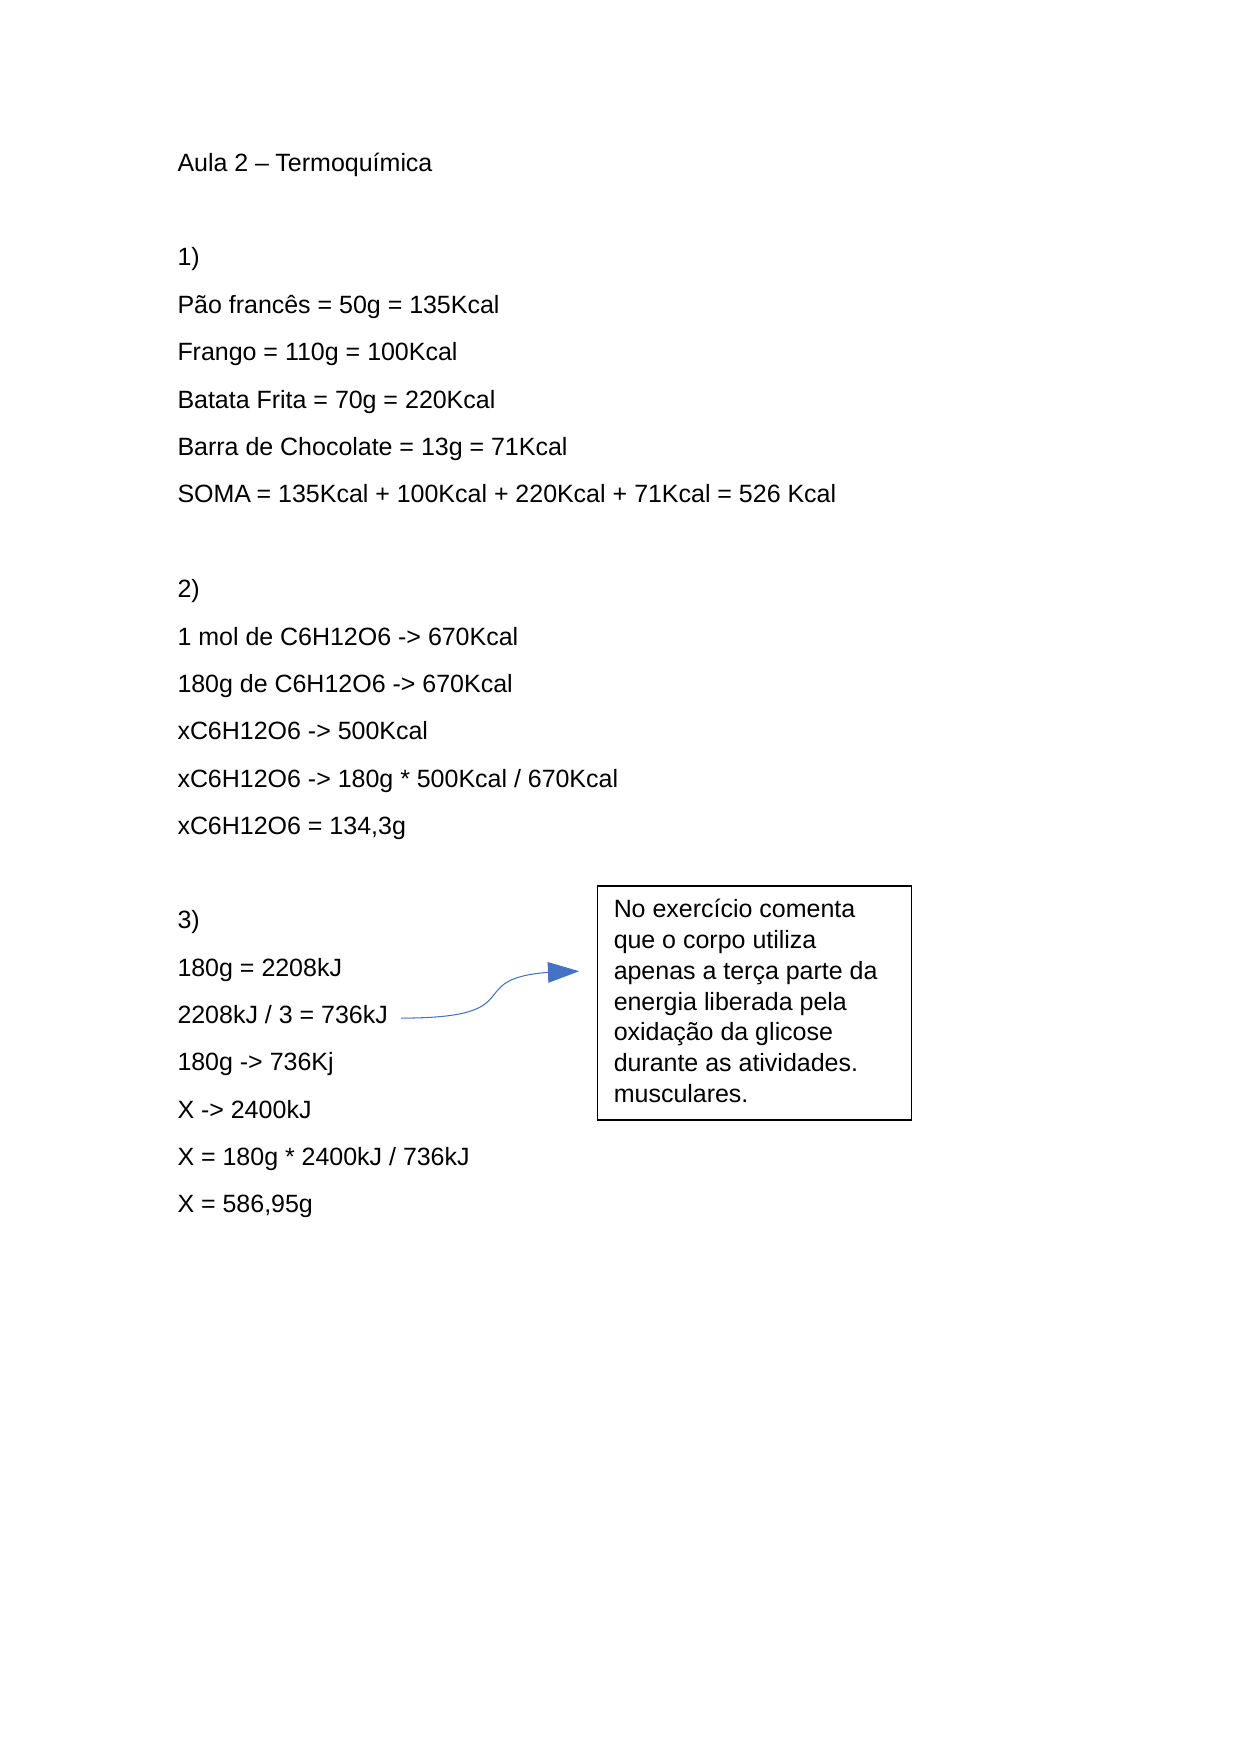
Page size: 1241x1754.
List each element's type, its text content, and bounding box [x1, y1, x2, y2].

text xC6H12O6 = 134,3g [177, 811, 1063, 840]
text Barra de Chocolate = 13g = 71Kcal [177, 432, 1063, 461]
text X -> 2400kJ [177, 1095, 1063, 1123]
text 1) [177, 242, 1063, 271]
text X = 180g * 2400kJ / 736kJ [177, 1142, 1063, 1171]
text 2) [177, 574, 1063, 603]
text [912, 905, 1063, 934]
text [912, 1047, 1063, 1076]
text Pão francês = 50g = 135Kcal [177, 290, 1063, 318]
text 3) [177, 905, 597, 934]
text Batata Frita = 70g = 220Kcal [177, 384, 1063, 413]
text xC6H12O6 -> 180g * 500Kcal / 670Kcal [177, 764, 1063, 792]
text 180g de C6H12O6 -> 670Kcal [177, 669, 1063, 698]
text [912, 952, 1063, 981]
text No exercício comenta que o corpo utiliza apenas a terça parte da energia liberada pela oxidação da glicose durante as atividades. musculares. [613, 894, 896, 1107]
text 180g = 2208kJ [177, 952, 597, 981]
text X = 586,95g [177, 1189, 1063, 1218]
text 1 mol de C6H12O6 -> 670Kcal [177, 622, 1063, 650]
text Aula 2 – Termoquímica [177, 148, 1063, 176]
text 180g -> 736Kj [177, 1047, 597, 1076]
text 2208kJ / 3 = 736kJ [177, 1000, 597, 1029]
text [912, 1000, 1063, 1029]
text SOMA = 135Kcal + 100Kcal + 220Kcal + 71Kcal = 526 Kcal [177, 479, 1063, 508]
text xC6H12O6 -> 500Kcal [177, 716, 1063, 745]
text Frango = 110g = 100Kcal [177, 337, 1063, 366]
